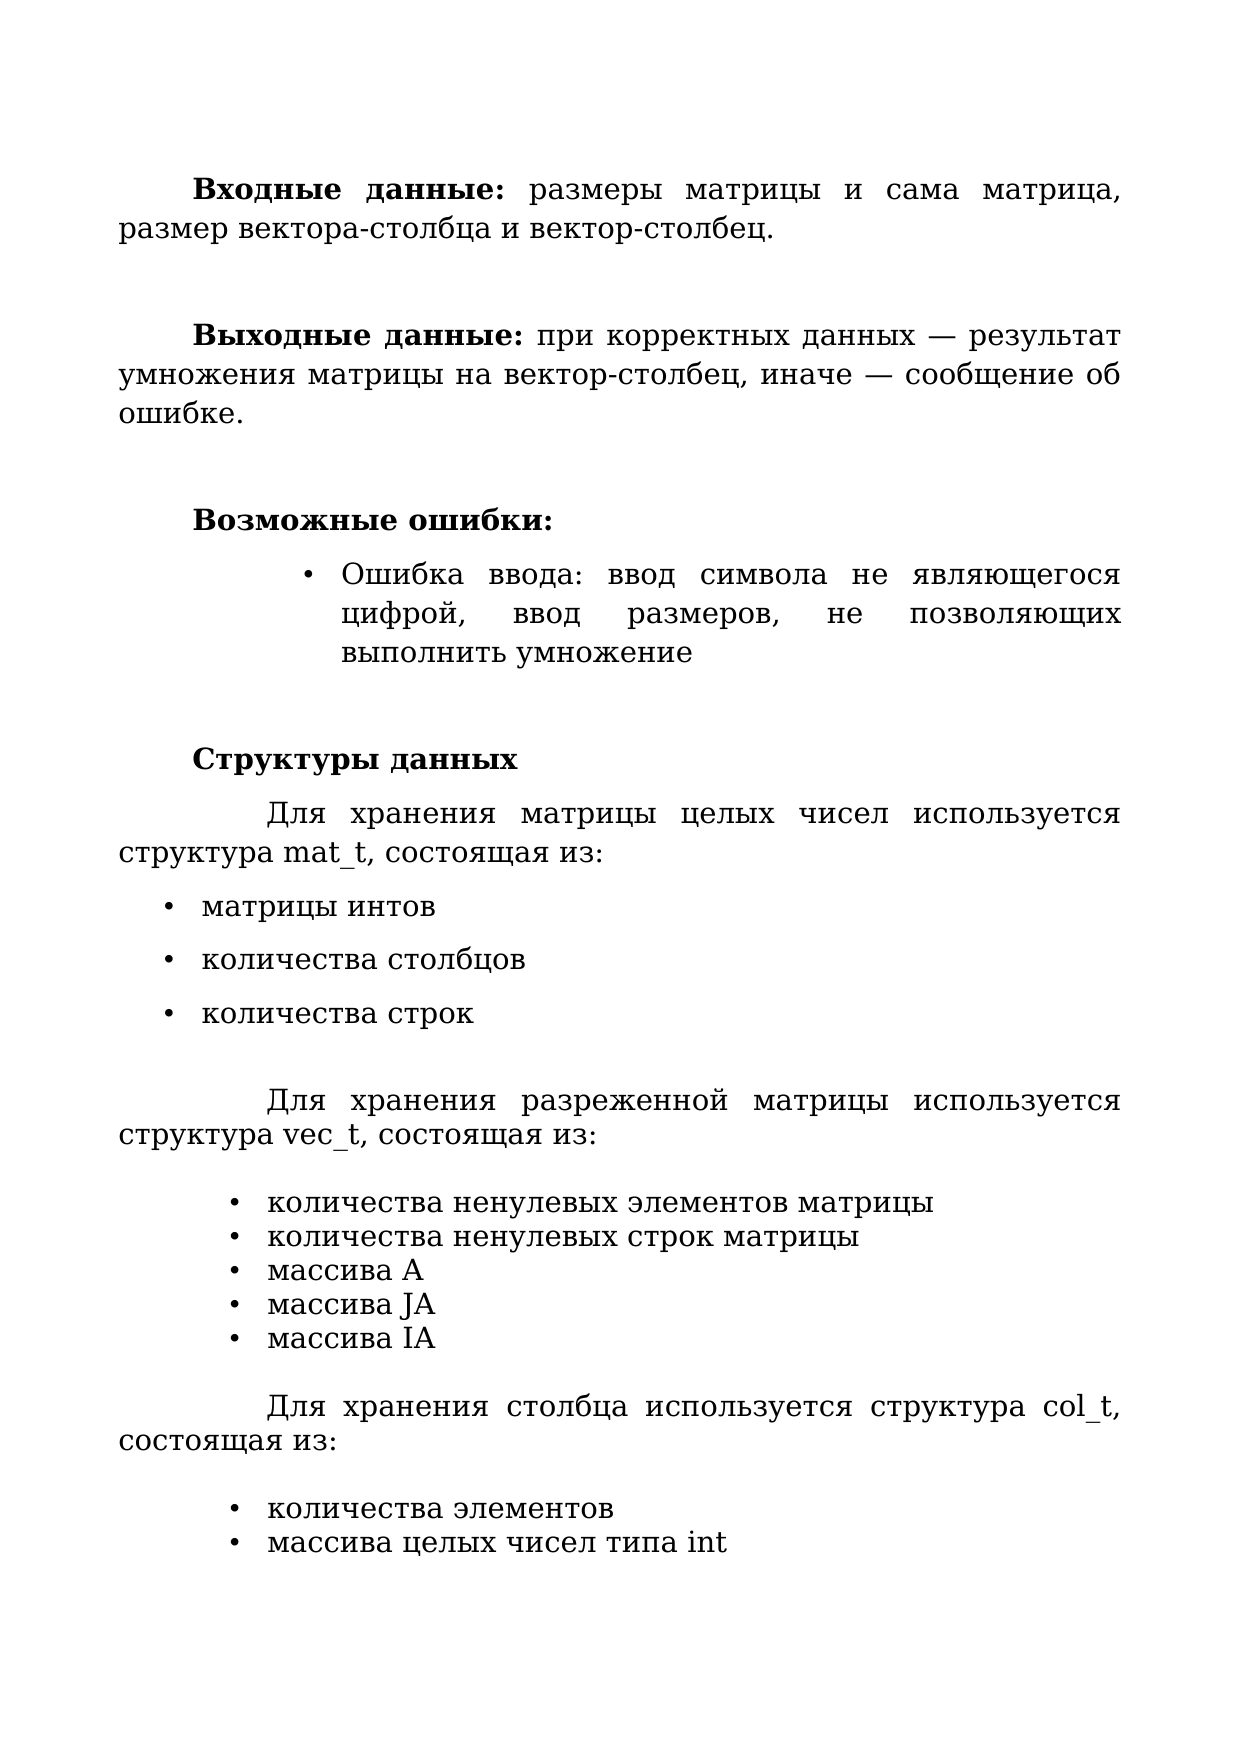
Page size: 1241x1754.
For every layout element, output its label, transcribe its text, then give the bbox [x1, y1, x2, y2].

list количества ненулевых элементов матрицы [229, 1186, 1122, 1219]
list количества элементов [229, 1491, 1122, 1525]
text Входные данные: размеры матрицы и сама матрица, размер вектора-столбца и вектор-столбец. [118, 172, 1122, 245]
list массива A [229, 1253, 1122, 1287]
list Ошибка ввода: ввод символа не являющегося цифрой, ввод размеров, не позволяющих выполнить умножение [303, 557, 1122, 669]
list количества столбцов [164, 943, 1122, 977]
list матрицы интов [164, 889, 1122, 923]
text Для хранения столбца используется структура col_t, состоящая из: [118, 1389, 1122, 1457]
list массива целых чисел типа int [229, 1525, 1122, 1559]
text Для хранения матрицы целых чисел используется структура mat_t, состоящая из: [118, 796, 1122, 869]
list массива IA [229, 1321, 1122, 1355]
list количества ненулевых строк матрицы [229, 1219, 1122, 1253]
text Выходные данные: при корректных данных — результат умножения матрицы на вектор-столбец, иначе — сообщение об ошибке. [118, 318, 1122, 430]
text Для хранения разреженной матрицы используется структура vec_t, состоящая из: [118, 1084, 1122, 1152]
list количества строк [164, 996, 1122, 1030]
text Возможные ошибки: [118, 503, 1122, 538]
list массива JA [229, 1287, 1122, 1321]
text Структуры данных [118, 742, 1122, 777]
